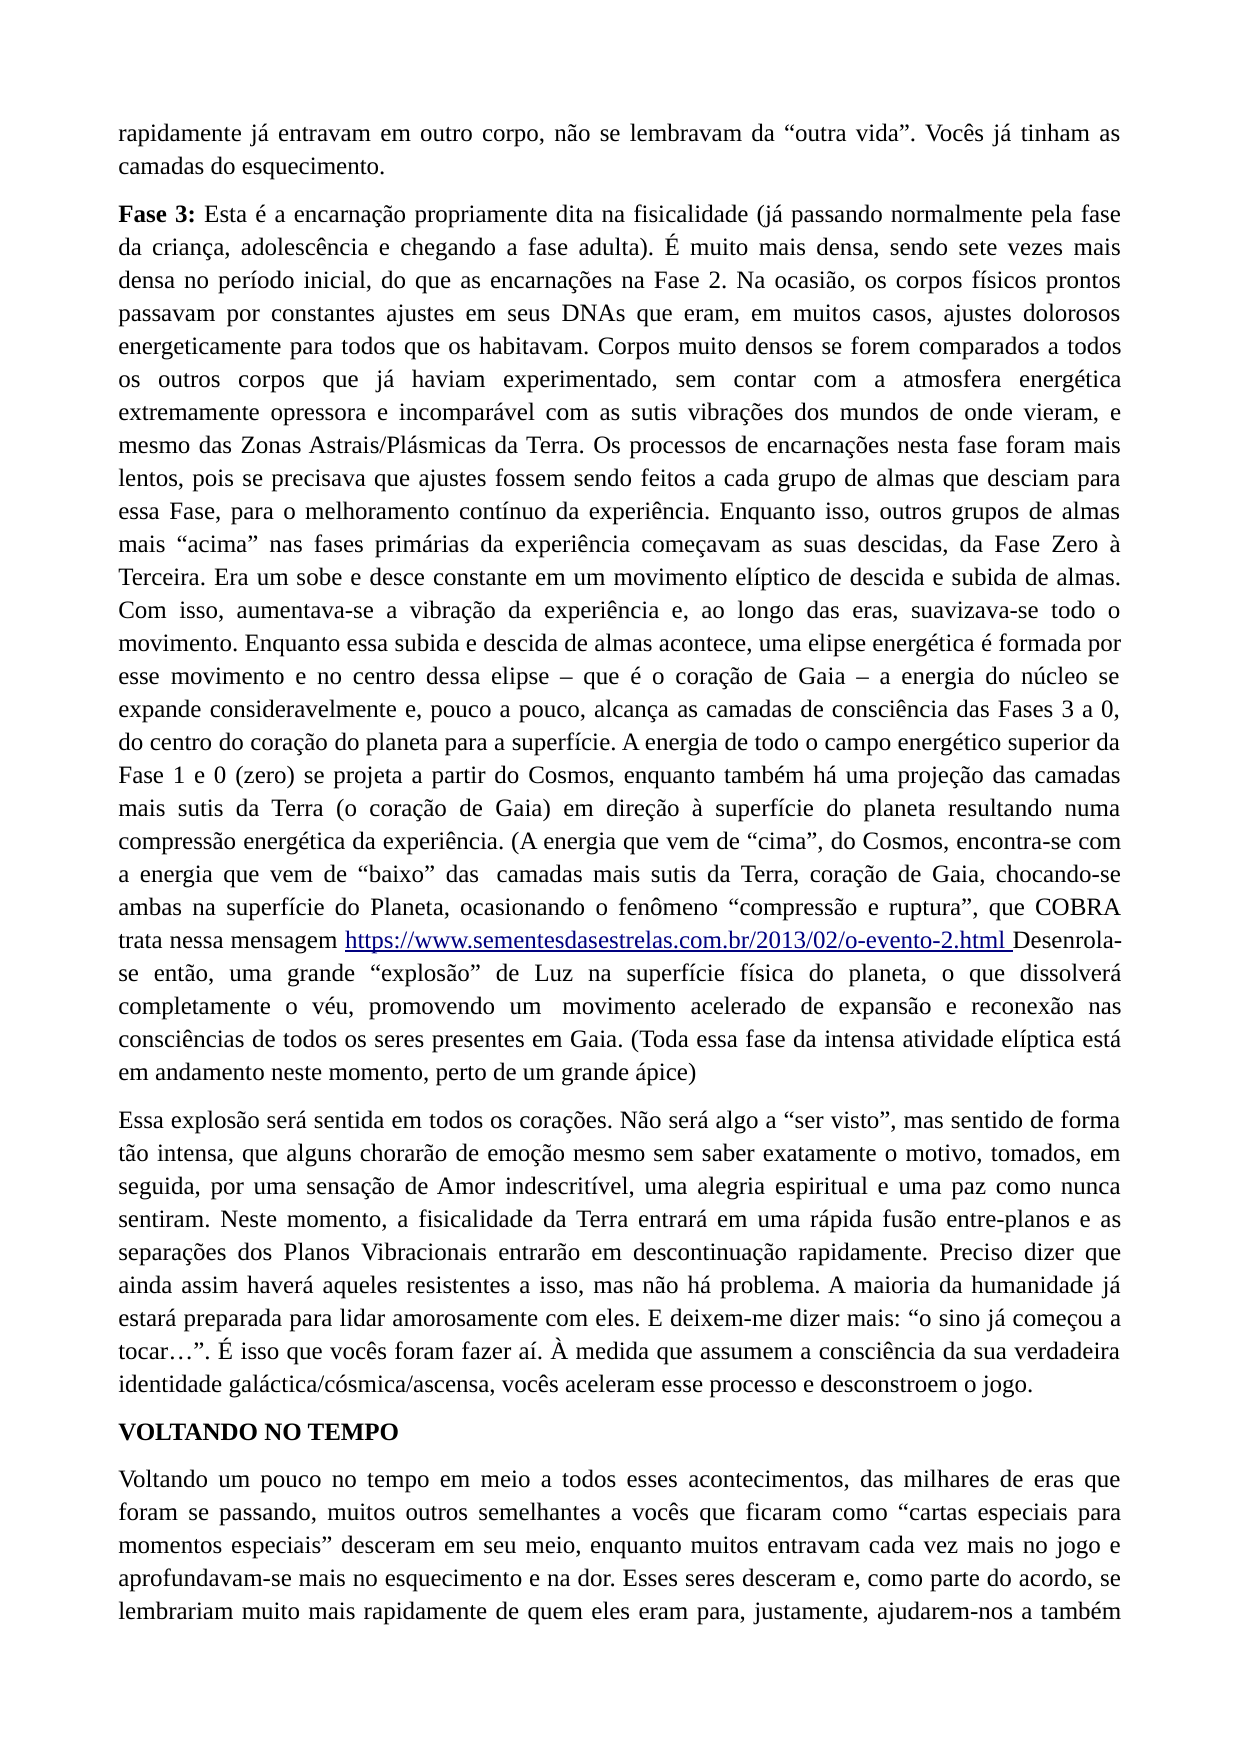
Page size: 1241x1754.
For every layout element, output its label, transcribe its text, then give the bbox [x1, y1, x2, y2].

text Essa explosão será sentida em todos os corações. Não será algo a “ser visto”, mas sentido de forma tão intensa, que alguns chorarão de emoção mesmo sem saber exatamente o motivo, tomados, em seguida, por uma sensação de Amor indescritível, uma alegria espiritual e uma paz como nunca sentiram. Neste momento, a fisicalidade da Terra entrará em uma rápida fusão entre-planos e as separações dos Planos Vibracionais entrarão em descontinuação rapidamente. Preciso dizer que ainda assim haverá aqueles resistentes a isso, mas não há problema. A maioria da humanidade já estará preparada para lidar amorosamente com eles. E deixem-me dizer mais: “o sino já começou a tocar…”. É isso que vocês foram fazer aí. À medida que assumem a consciência da sua verdadeira identidade galáctica/cósmica/ascensa, vocês aceleram esse processo e desconstroem o jogo. [118, 1105, 1122, 1398]
text Voltando um pouco no tempo em meio a todos esses acontecimentos, das milhares de eras que foram se passando, muitos outros semelhantes a vocês que ficaram como “cartas especiais para momentos especiais” desceram em seu meio, enquanto muitos entravam cada vez mais no jogo e aprofundavam-se mais no esquecimento e na dor. Esses seres desceram e, como parte do acordo, se lembrariam muito mais rapidamente de quem eles eram para, justamente, ajudarem-nos a também [118, 1464, 1122, 1625]
text Fase 3: Esta é a encarnação propriamente dita na fisicalidade (já passando normalmente pela fase da criança, adolescência e chegando a fase adulta). É muito mais densa, sendo sete vezes mais densa no período inicial, do que as encarnações na Fase 2. Na ocasião, os corpos físicos prontos passavam por constantes ajustes em seus DNAs que eram, em muitos casos, ajustes dolorosos energeticamente para todos que os habitavam. Corpos muito densos se forem comparados a todos os outros corpos que já haviam experimentado, sem contar com a atmosfera energética extremamente opressora e incomparável com as sutis vibrações dos mundos de onde vieram, e mesmo das Zonas Astrais/Plásmicas da Terra. Os processos de encarnações nesta fase foram mais lentos, pois se precisava que ajustes fossem sendo feitos a cada grupo de almas que desciam para essa Fase, para o melhoramento contínuo da experiência. Enquanto isso, outros grupos de almas mais “acima” nas fases primárias da experiência começavam as suas descidas, da Fase Zero à Terceira. Era um sobe e desce constante em um movimento elíptico de descida e subida de almas. Com isso, aumentava-se a vibração da experiência e, ao longo das eras, suavizava-se todo o movimento. Enquanto essa subida e descida de almas acontece, uma elipse energética é formada por esse movimento e no centro dessa elipse – que é o coração de Gaia – a energia do núcleo se expande consideravelmente e, pouco a pouco, alcança as camadas de consciência das Fases 3 a 0, do centro do coração do planeta para a superfície. A energia de todo o campo energético superior da Fase 1 e 0 (zero) se projeta a partir do Cosmos, enquanto também há uma projeção das camadas mais sutis da Terra (o coração de Gaia) em direção à superfície do planeta resultando numa compressão energética da experiência. (A energia que vem de “cima”, do Cosmos, encontra-se com a energia que vem de “baixo” das camadas mais sutis da Terra, coração de Gaia, chocando-se ambas na superfície do Planeta, ocasionando o fenômeno “compressão e ruptura”, que COBRA trata nessa mensagem https://www.sementesdasestrelas.com.br/2013/02/o-evento-2.html Desenrola-se então, uma grande “explosão” de Luz na superfície física do planeta, o que dissolverá completamente o véu, promovendo um movimento acelerado de expansão e reconexão nas consciências de todos os seres presentes em Gaia. (Toda essa fase da intensa atividade elíptica está em andamento neste momento, perto de um grande ápice) [118, 199, 1122, 1086]
text VOLTANDO NO TEMPO [118, 1417, 1122, 1445]
text rapidamente já entravam em outro corpo, não se lembravam da “outra vida”. Vocês já tinham as camadas do esquecimento. [118, 118, 1122, 180]
